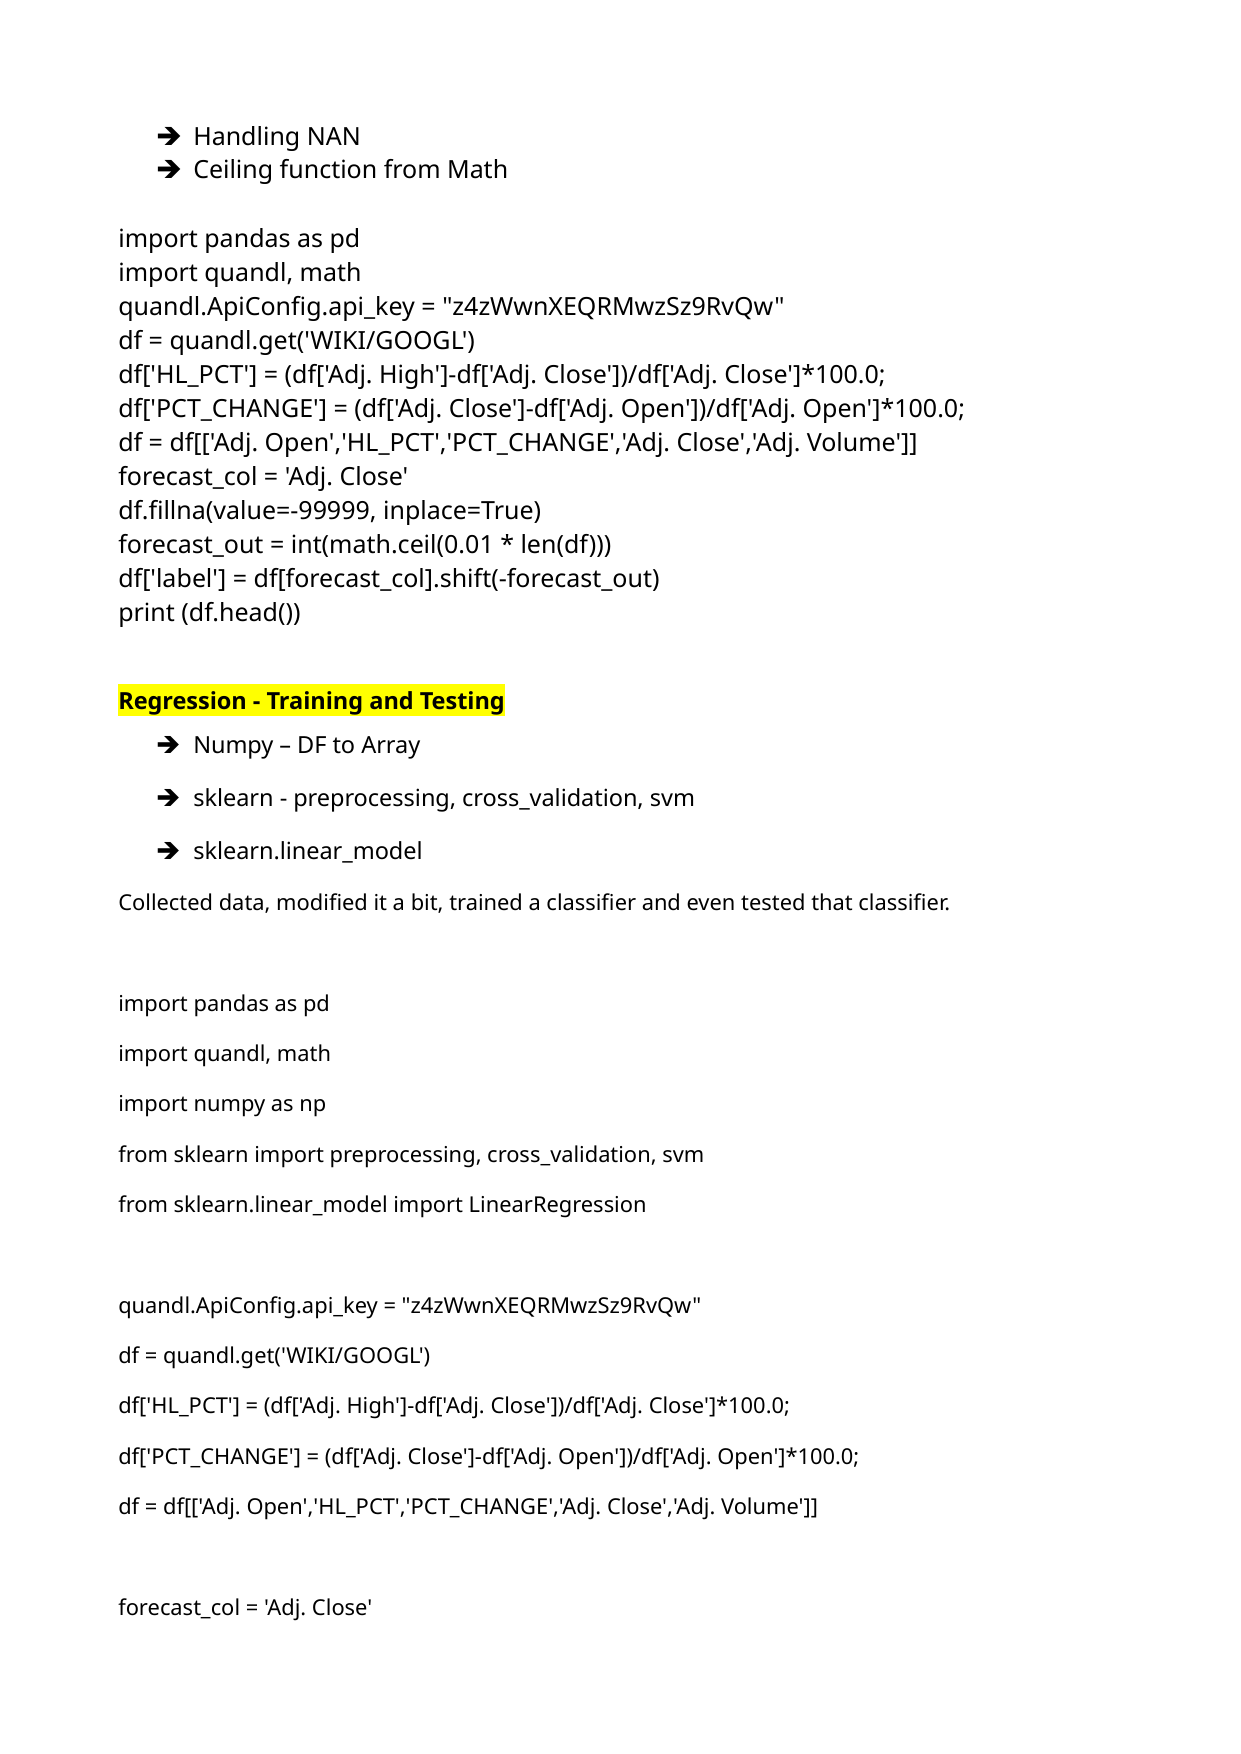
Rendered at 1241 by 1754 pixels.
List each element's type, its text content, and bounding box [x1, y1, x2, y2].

text from sklearn.linear_model import LinearRegression [118, 1189, 1122, 1219]
list Ceiling function from Math [156, 152, 1122, 186]
text import quandl, math [118, 254, 1122, 288]
text quandl.ApiConfig.api_key = "z4zWwnXEQRMwzSz9RvQw" [118, 288, 1122, 322]
text df = quandl.get('WIKI/GOOGL') [118, 1340, 1122, 1370]
text df['PCT_CHANGE'] = (df['Adj. Close']-df['Adj. Open'])/df['Adj. Open']*100.0; [118, 1441, 1122, 1470]
text forecast_out = int(math.ceil(0.01 * len(df))) [118, 527, 1122, 561]
list Numpy – DF to Array [156, 728, 1122, 760]
text from sklearn import preprocessing, cross_validation, svm [118, 1139, 1122, 1168]
subtitle Regression - Training and Testing [118, 684, 1122, 716]
text forecast_col = 'Adj. Close' [118, 459, 1122, 493]
text print (df.head()) [118, 595, 1122, 629]
text import pandas as pd [118, 220, 1122, 254]
list sklearn.linear_model [156, 834, 1122, 866]
text Collected data, modified it a bit, trained a classifier and even tested that classifier. [118, 887, 1122, 917]
text df['PCT_CHANGE'] = (df['Adj. Close']-df['Adj. Open'])/df['Adj. Open']*100.0; [118, 391, 1122, 425]
text df['HL_PCT'] = (df['Adj. High']-df['Adj. Close'])/df['Adj. Close']*100.0; [118, 357, 1122, 391]
text df.fillna(value=-99999, inplace=True) [118, 493, 1122, 527]
text df['HL_PCT'] = (df['Adj. High']-df['Adj. Close'])/df['Adj. Close']*100.0; [118, 1390, 1122, 1420]
text df = df[['Adj. Open','HL_PCT','PCT_CHANGE','Adj. Close','Adj. Volume']] [118, 425, 1122, 459]
text import numpy as np [118, 1088, 1122, 1118]
text df = quandl.get('WIKI/GOOGL') [118, 322, 1122, 357]
text df['label'] = df[forecast_col].shift(-forecast_out) [118, 561, 1122, 595]
list Handling NAN [156, 118, 1122, 152]
text import quandl, math [118, 1038, 1122, 1068]
text quandl.ApiConfig.api_key = "z4zWwnXEQRMwzSz9RvQw" [118, 1290, 1122, 1319]
text import pandas as pd [118, 988, 1122, 1018]
text df = df[['Adj. Open','HL_PCT','PCT_CHANGE','Adj. Close','Adj. Volume']] [118, 1491, 1122, 1521]
text forecast_col = 'Adj. Close' [118, 1592, 1122, 1621]
list sklearn - preprocessing, cross_validation, svm [156, 781, 1122, 813]
